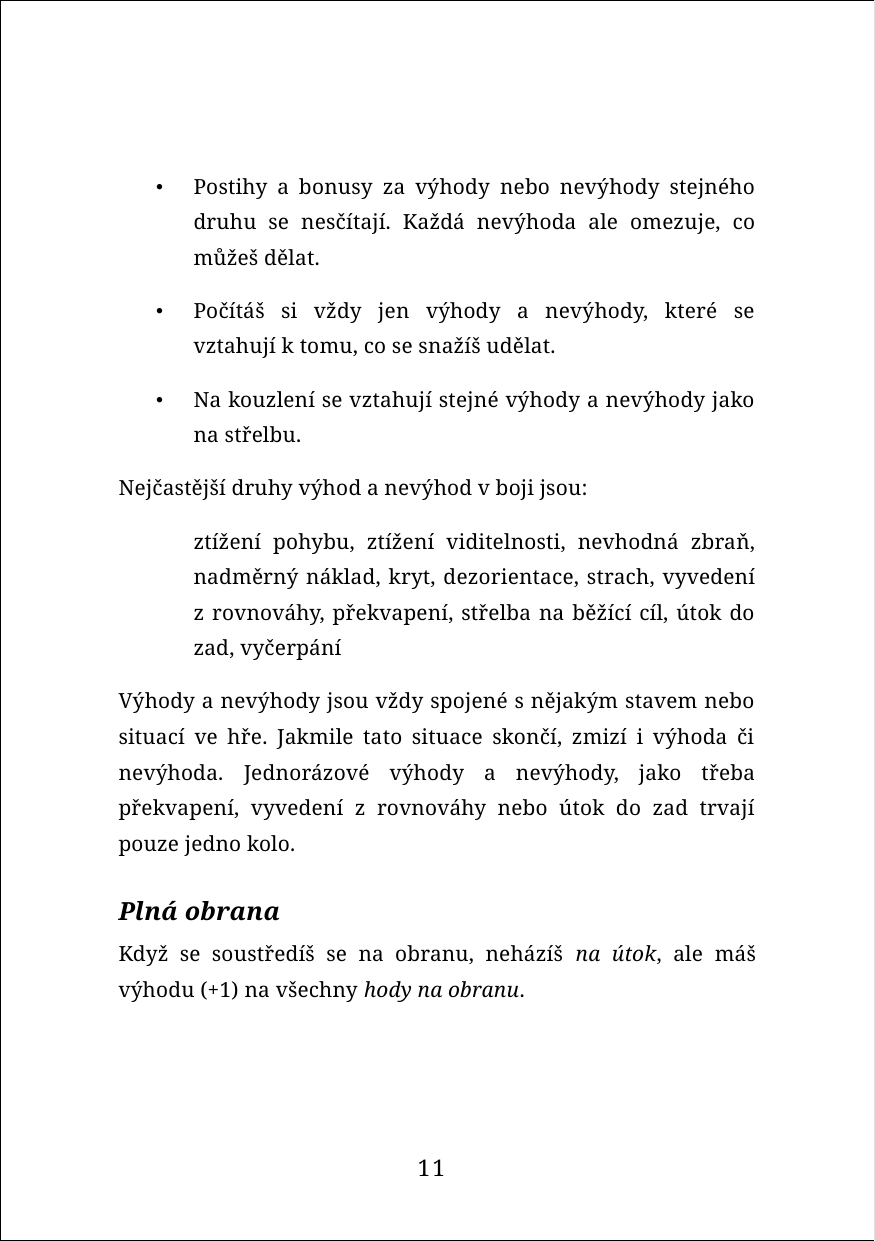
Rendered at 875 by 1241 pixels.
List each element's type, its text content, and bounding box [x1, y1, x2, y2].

list Na kouzlení se vztahují stejné výhody a nevýhody jako na střelbu. [156, 385, 756, 449]
list Postihy a bonusy za výhody nebo nevýhody stejného druhu se nesčítají. Každá nevýhoda ale omezuje, co můžeš dělat. [156, 172, 756, 271]
list ztížení pohybu, ztížení viditelnosti, nevhodná zbraň, nadměrný náklad, kryt, dezorientace, strach, vyvedení z rovnováhy, překvapení, střelba na běžící cíl, útok do zad, vyčerpání [156, 527, 756, 662]
text Když se soustředíš se na obranu, neházíš na útok, ale máš výhodu (+1) na všechny hody na obranu. [118, 939, 756, 1003]
list Počítáš si vždy jen výhody a nevýhody, které se vztahují k tomu, co se snažíš udělat. [156, 296, 756, 360]
text Nejčastější druhy výhod a nevýhod v boji jsou: [118, 473, 756, 502]
subtitle Plná obrana [118, 894, 756, 928]
text Výhody a nevýhody jsou vždy spojené s nějakým stavem nebo situací ve hře. Jakmile tato situace skončí, zmizí i výhoda či nevýhoda. Jednorázové výhody a nevýhody, jako třeba překvapení, vyvedení z rovnováhy nebo útok do zad trvají pouze jedno kolo. [118, 687, 756, 857]
